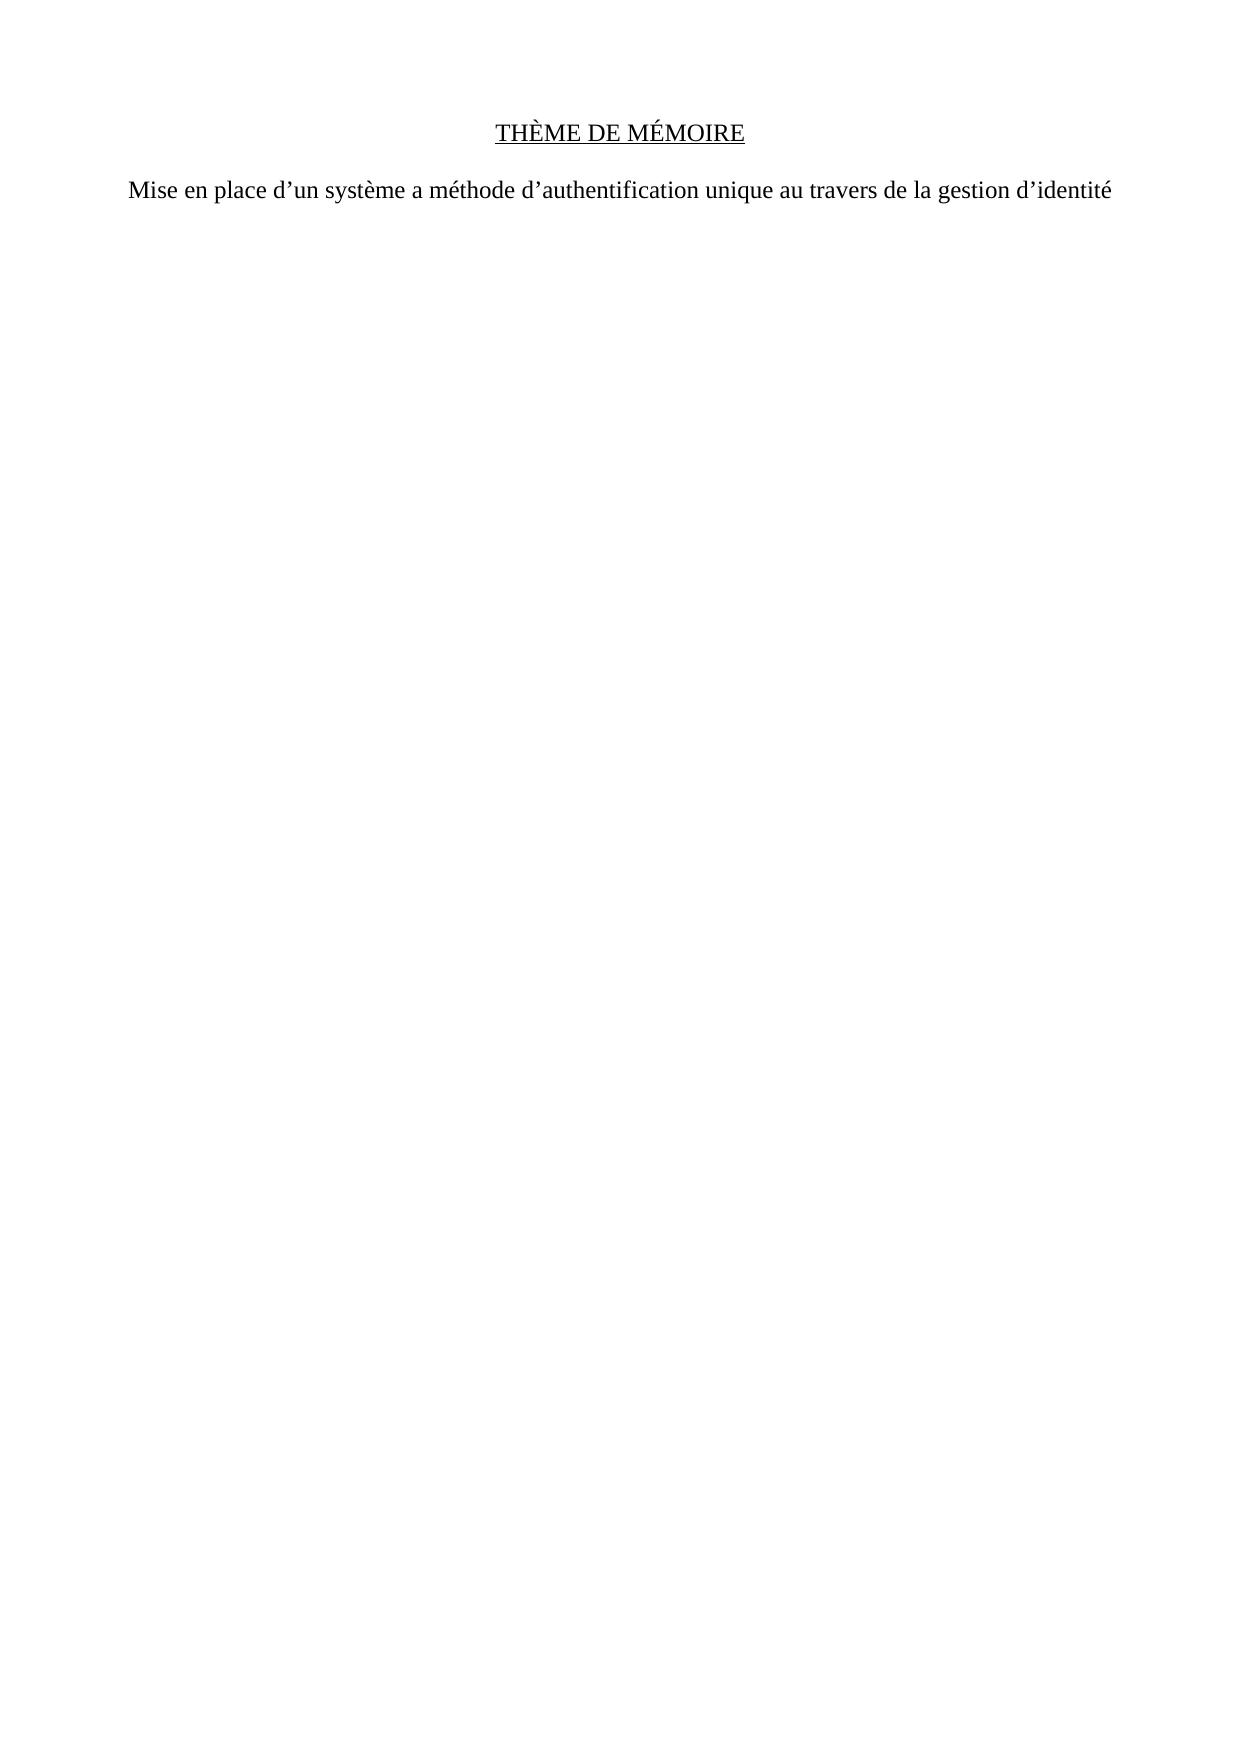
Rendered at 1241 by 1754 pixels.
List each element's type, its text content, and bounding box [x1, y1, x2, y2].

text THÈME DE MÉMOIRE [118, 118, 1122, 147]
text Mise en place d’un système a méthode d’authentification unique au travers de la gestion d’identité [118, 176, 1122, 204]
